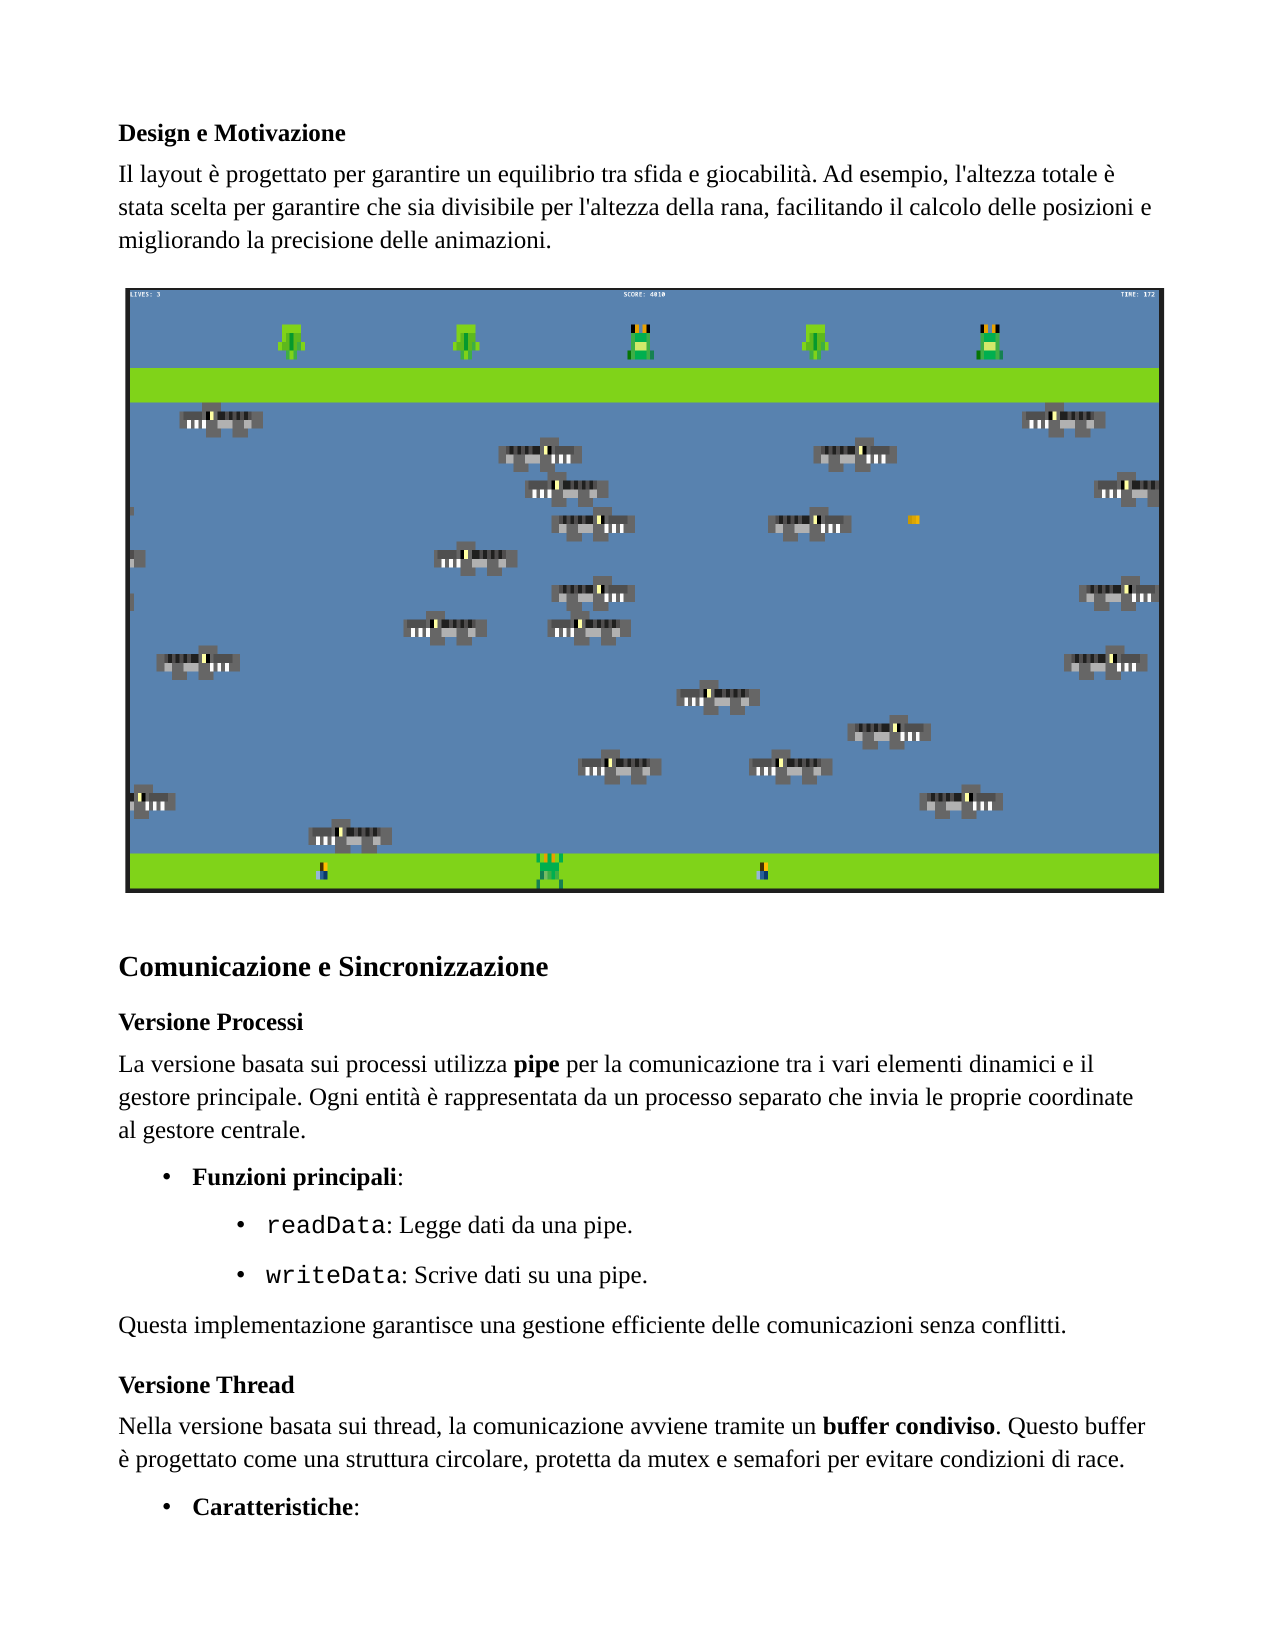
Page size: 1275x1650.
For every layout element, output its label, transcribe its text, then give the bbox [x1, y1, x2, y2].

subtitle Design e Motivazione [118, 118, 1157, 147]
list writeData: Scrive dati su una pipe. [236, 1260, 1157, 1291]
text Questa implementazione garantisce una gestione efficiente delle comunicazioni senza conflitti. [118, 1310, 1157, 1339]
text La versione basata sui processi utilizza pipe per la comunicazione tra i vari elementi dinamici e il gestore principale. Ogni entità è rappresentata da un processo separato che invia le proprie coordinate al gestore centrale. [118, 1049, 1157, 1143]
subtitle Comunicazione e Sincronizzazione [118, 949, 1157, 982]
text Il layout è progettato per garantire un equilibrio tra sfida e giocabilità. Ad esempio, l'altezza totale è stata scelta per garantire che sia divisibile per l'altezza della rana, facilitando il calcolo delle posizioni e migliorando la precisione delle animazioni. [118, 159, 1157, 254]
picture [125, 288, 1165, 893]
subtitle Versione Processi [118, 1007, 1157, 1036]
text Nella versione basata sui thread, la comunicazione avviene tramite un buffer condiviso. Questo buffer è progettato come una struttura circolare, protetta da mutex e semafori per evitare condizioni di race. [118, 1411, 1157, 1473]
list Caratteristiche: [162, 1492, 1157, 1521]
list readData: Legge dati da una pipe. [236, 1210, 1157, 1241]
list Funzioni principali: [162, 1162, 1157, 1191]
subtitle Versione Thread [118, 1370, 1157, 1399]
